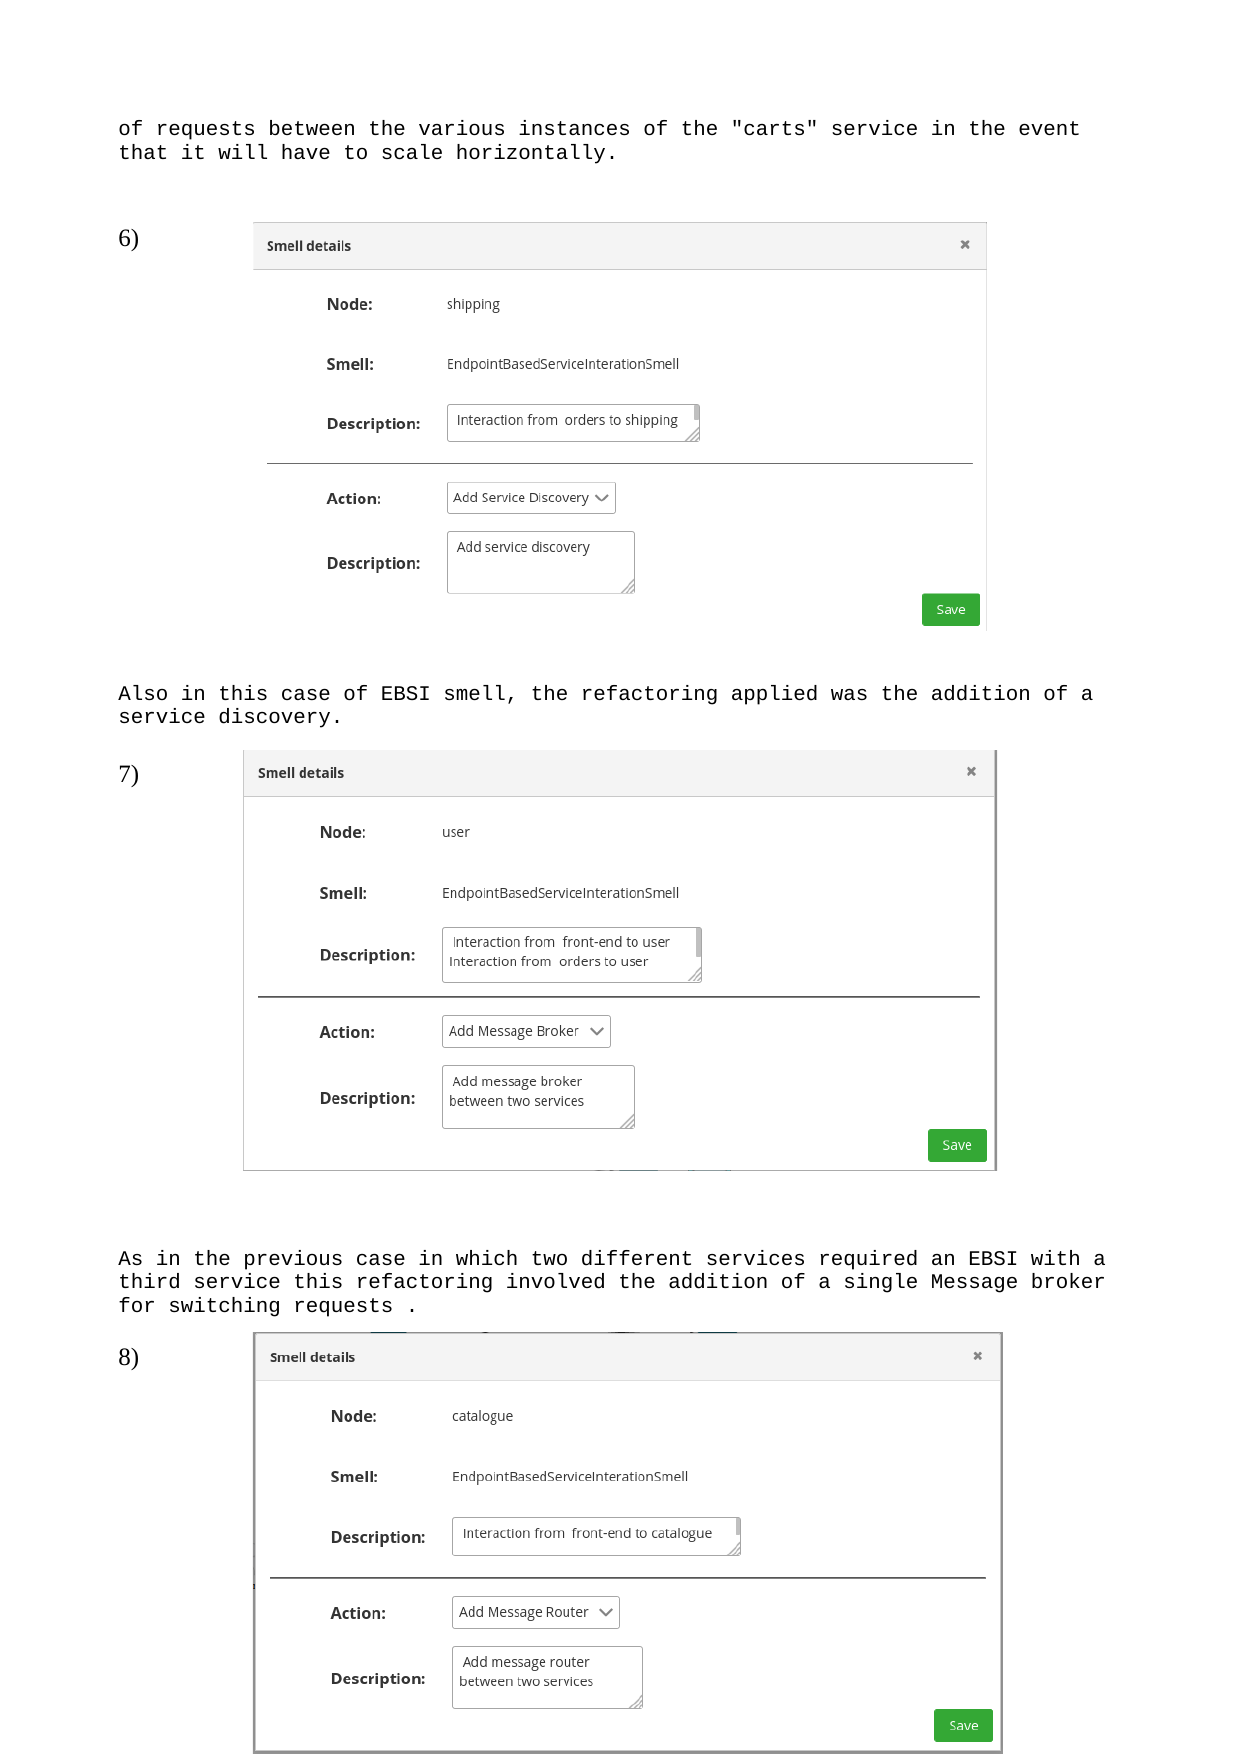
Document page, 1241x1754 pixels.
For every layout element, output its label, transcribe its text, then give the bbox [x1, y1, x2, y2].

text of requests between the various instances of the "carts" service in the event that it will have to scale horizontally. [118, 118, 1122, 165]
text [998, 759, 1122, 788]
text 8) [118, 1342, 252, 1371]
text As in the previous case in which two different services required an EBSI with a third service this refactoring involved the addition of a single Message broker for switching requests . [118, 1248, 1122, 1319]
text [1003, 1342, 1122, 1371]
text 7) [118, 759, 243, 788]
text [987, 223, 1122, 252]
picture [253, 222, 987, 631]
picture [243, 750, 998, 1171]
text 6) [118, 223, 253, 252]
picture [252, 1332, 1003, 1754]
text Also in this case of EBSI smell, the refactoring applied was the addition of a service discovery. [118, 683, 1122, 730]
